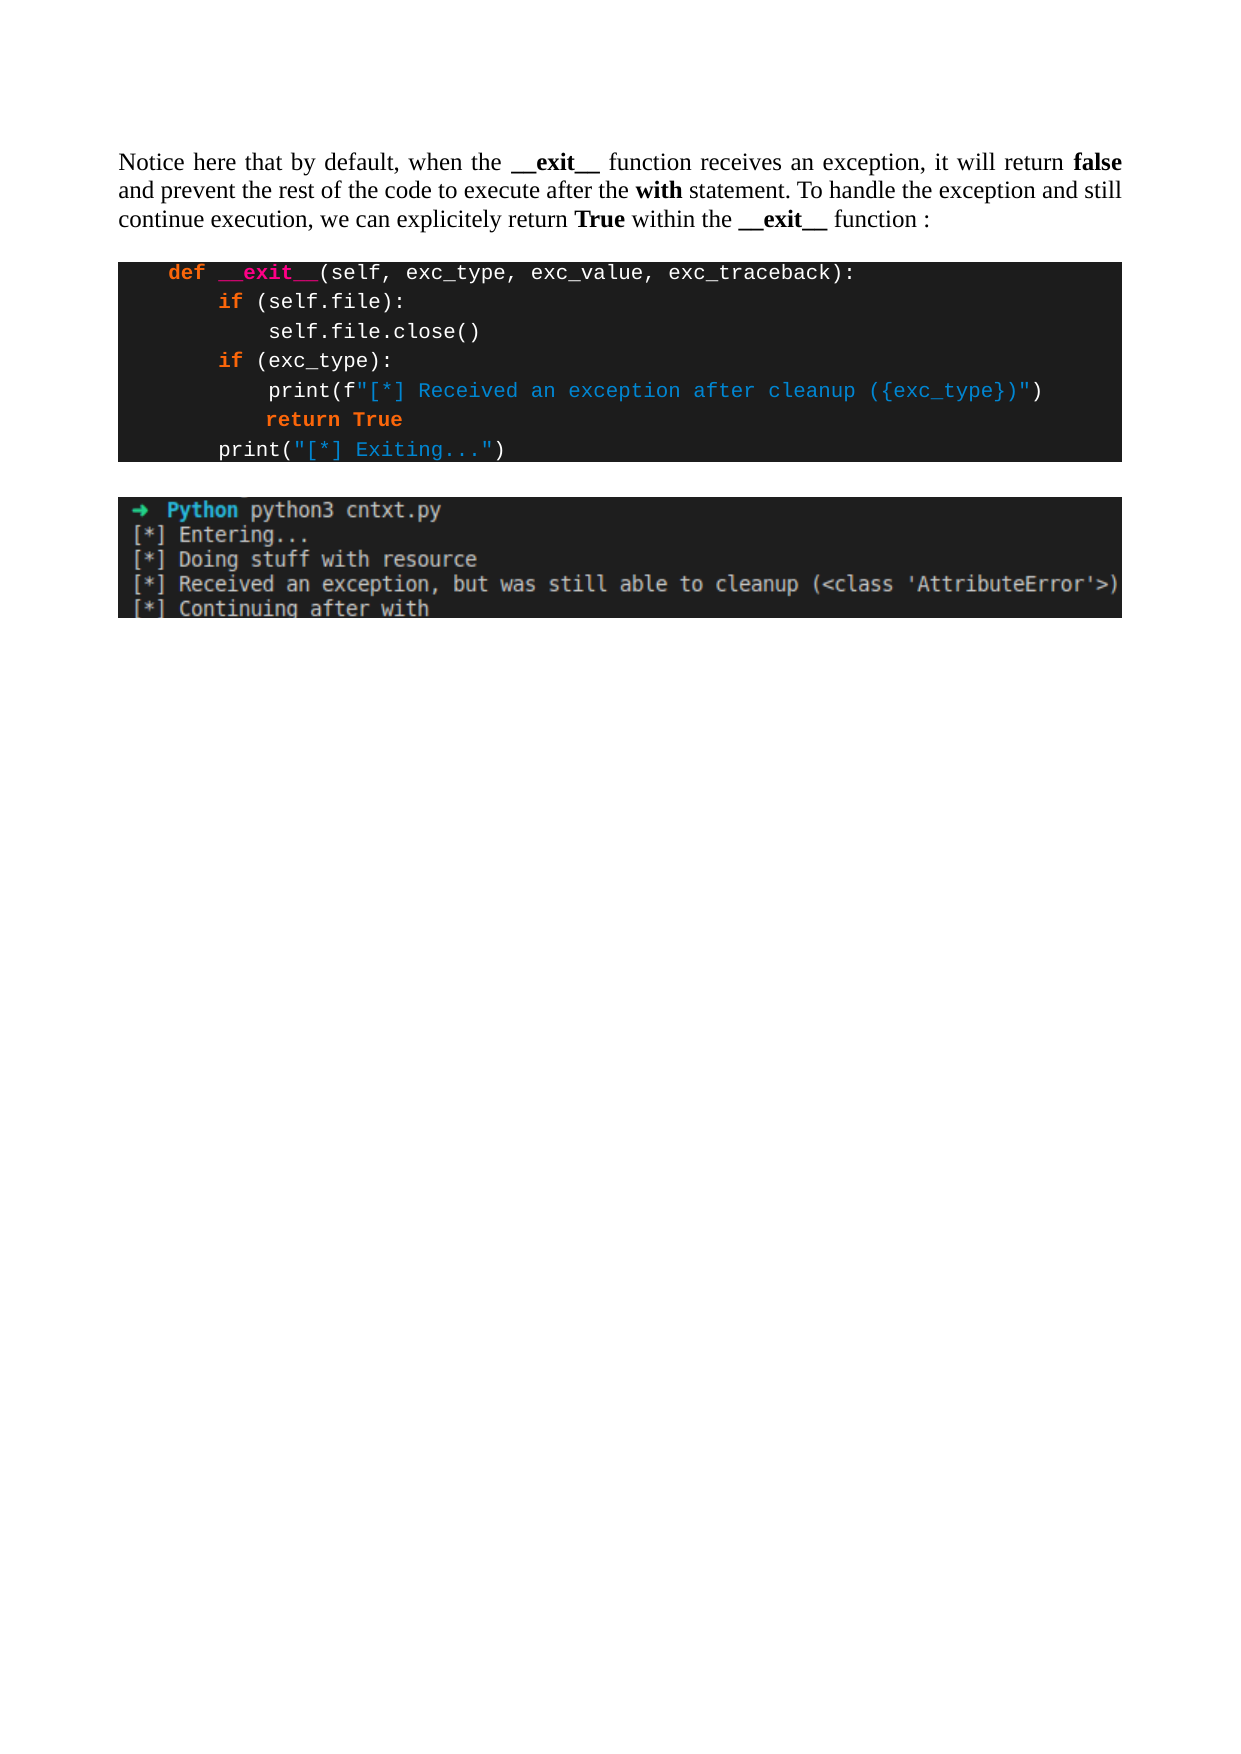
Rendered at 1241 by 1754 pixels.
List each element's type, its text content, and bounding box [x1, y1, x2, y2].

text return True [118, 409, 1122, 433]
text if (self.file): [118, 291, 1122, 315]
text if (exc_type): [118, 350, 1122, 374]
text self.file.close() [118, 321, 1122, 344]
text print("[*] Exiting...") [118, 439, 1122, 462]
text def __exit__(self, exc_type, exc_value, exc_traceback): [118, 262, 1122, 286]
text print(f"[*] Received an exception after cleanup ({exc_type})") [118, 380, 1122, 403]
text Notice here that by default, when the __exit__ function receives an exception, it will return false and prevent the rest of the code to execute after the with statement. To handle the exception and still continue execution, we can explicitely return True within the __exit__ function : [118, 147, 1122, 233]
